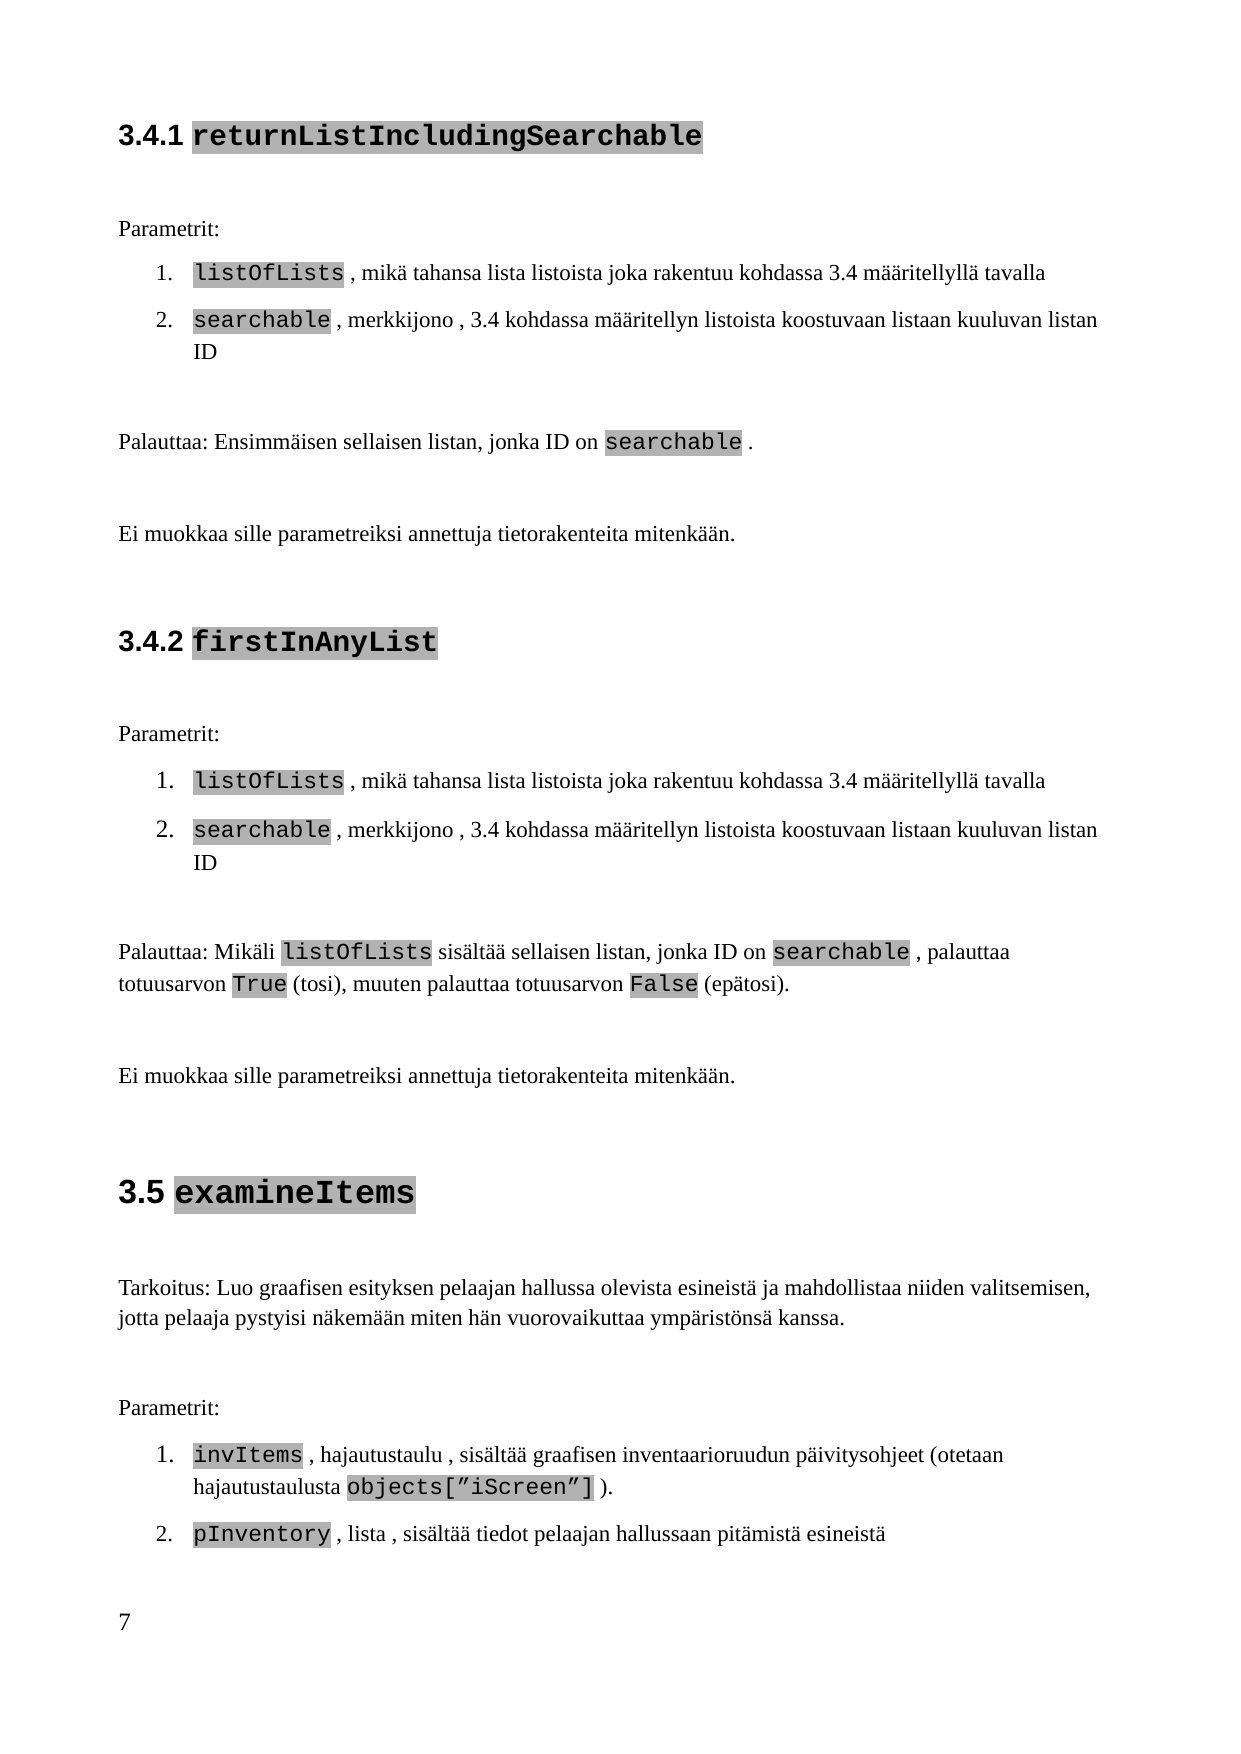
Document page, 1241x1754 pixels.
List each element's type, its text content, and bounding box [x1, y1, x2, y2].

list listOfLists , mikä tahansa lista listoista joka rakentuu kohdassa 3.4 määritellyllä tavalla [156, 765, 1122, 795]
text Ei muokkaa sille parametreiksi annettuja tietorakenteita mitenkään. [118, 1062, 1122, 1088]
text Tarkoitus: Luo graafisen esityksen pelaajan hallussa olevista esineistä ja mahdollistaa niiden valitsemisen, jotta pelaaja pystyisi näkemään miten hän vuorovaikuttaa ympäristönsä kanssa. [118, 1274, 1122, 1331]
text Palauttaa: Mikäli listOfLists sisältää sellaisen listan, jonka ID on searchable , palauttaa totuusarvon True (tosi), muuten palauttaa totuusarvon False (epätosi). [118, 938, 1122, 998]
text Parametrit: [118, 720, 1122, 747]
subtitle 3.5 examineItems [118, 1172, 1122, 1214]
subtitle 3.4.2 firstInAnyList [118, 624, 1122, 660]
list listOfLists , mikä tahansa lista listoista joka rakentuu kohdassa 3.4 määritellyllä tavalla [156, 259, 1122, 288]
list pInventory , lista , sisältää tiedot pelaajan hallussaan pitämistä esineistä [156, 1520, 1122, 1548]
list searchable , merkkijono , 3.4 kohdassa määritellyn listoista koostuvaan listaan kuuluvan listan ID [156, 306, 1122, 365]
text Parametrit: [118, 214, 1122, 241]
subtitle 3.4.1 returnListIncludingSearchable [118, 118, 1122, 154]
text Parametrit: [118, 1394, 1122, 1420]
list searchable , merkkijono , 3.4 kohdassa määritellyn listoista koostuvaan listaan kuuluvan listan ID [156, 814, 1122, 875]
text Palauttaa: Ensimmäisen sellaisen listan, jonka ID on searchable . [118, 428, 1122, 456]
text Ei muokkaa sille parametreiksi annettuja tietorakenteita mitenkään. [118, 520, 1122, 546]
list invItems , hajautustaulu , sisältää graafisen inventaarioruudun päivitysohjeet (otetaan hajautustaulusta objects[”iScreen”] ). [156, 1439, 1122, 1501]
